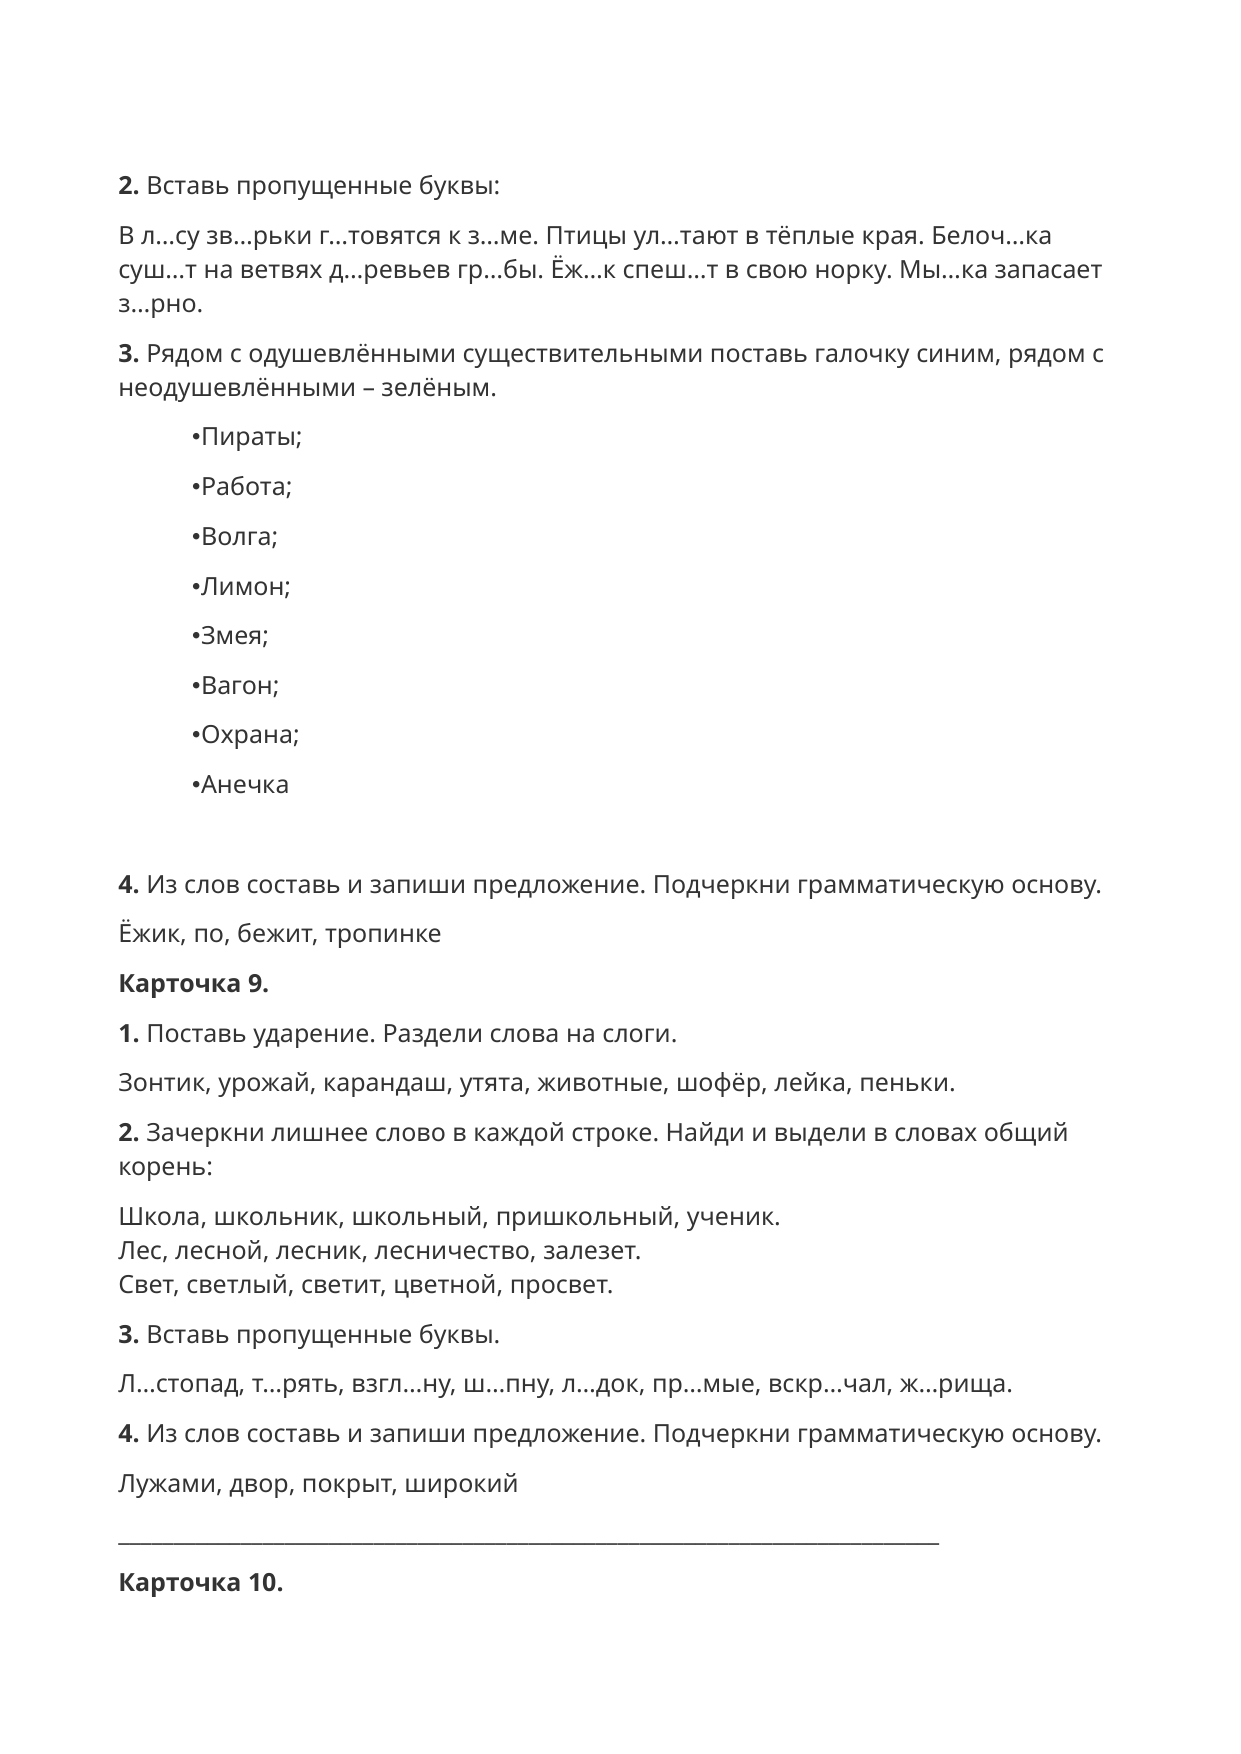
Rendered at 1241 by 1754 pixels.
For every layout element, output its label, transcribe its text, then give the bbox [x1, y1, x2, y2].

list Вагон; [118, 667, 1122, 702]
text Лужами, двор, покрыт, широкий [118, 1465, 1122, 1499]
text Карточка 9. [118, 966, 1122, 1000]
list Анечка [118, 767, 1122, 801]
list Работа; [118, 469, 1122, 503]
text Школа, школьник, школьный, пришкольный, ученик. Лес, лесной, лесник, лесничество, залезет. Свет, светлый, светит, цветной, просвет. [118, 1198, 1122, 1301]
text 2. Зачеркни лишнее слово в каждой строке. Найди и выдели в словах общий корень: [118, 1115, 1122, 1183]
text 3. Вставь пропущенные буквы. [118, 1316, 1122, 1350]
text 4. Из слов составь и запиши предложение. Подчеркни грамматическую основу. [118, 1416, 1122, 1450]
text Ёжик, по, бежит, тропинке [118, 916, 1122, 950]
list Лимон; [118, 568, 1122, 602]
text В л…су зв…рьки г…товятся к з…ме. Птицы ул…тают в тёплые края. Белоч…ка суш…т на ветвях д…ревьев гр…бы. Ёж…к спеш…т в свою норку. Мы…ка запасает з…рно. [118, 217, 1122, 320]
list Волга; [118, 518, 1122, 552]
text 4. Из слов составь и запиши предложение. Подчеркни грамматическую основу. [118, 866, 1122, 900]
text __________________________________________________________________________ [118, 1515, 1122, 1549]
list Пираты; [118, 419, 1122, 453]
list Змея; [118, 618, 1122, 652]
text 1. Поставь ударение. Раздели слова на слоги. [118, 1015, 1122, 1049]
text 3. Рядом с одушевлёнными существительными поставь галочку синим, рядом с неодушевлёнными – зелёным. [118, 335, 1122, 403]
text Карточка 10. [118, 1565, 1122, 1599]
text Л…стопад, т…рять, взгл…ну, ш…пну, л…док, пр…мые, вскр…чал, ж…рища. [118, 1366, 1122, 1400]
text 2. Вставь пропущенные буквы: [118, 168, 1122, 202]
list Охрана; [118, 717, 1122, 751]
text Зонтик, урожай, карандаш, утята, животные, шофёр, лейка, пеньки. [118, 1065, 1122, 1099]
